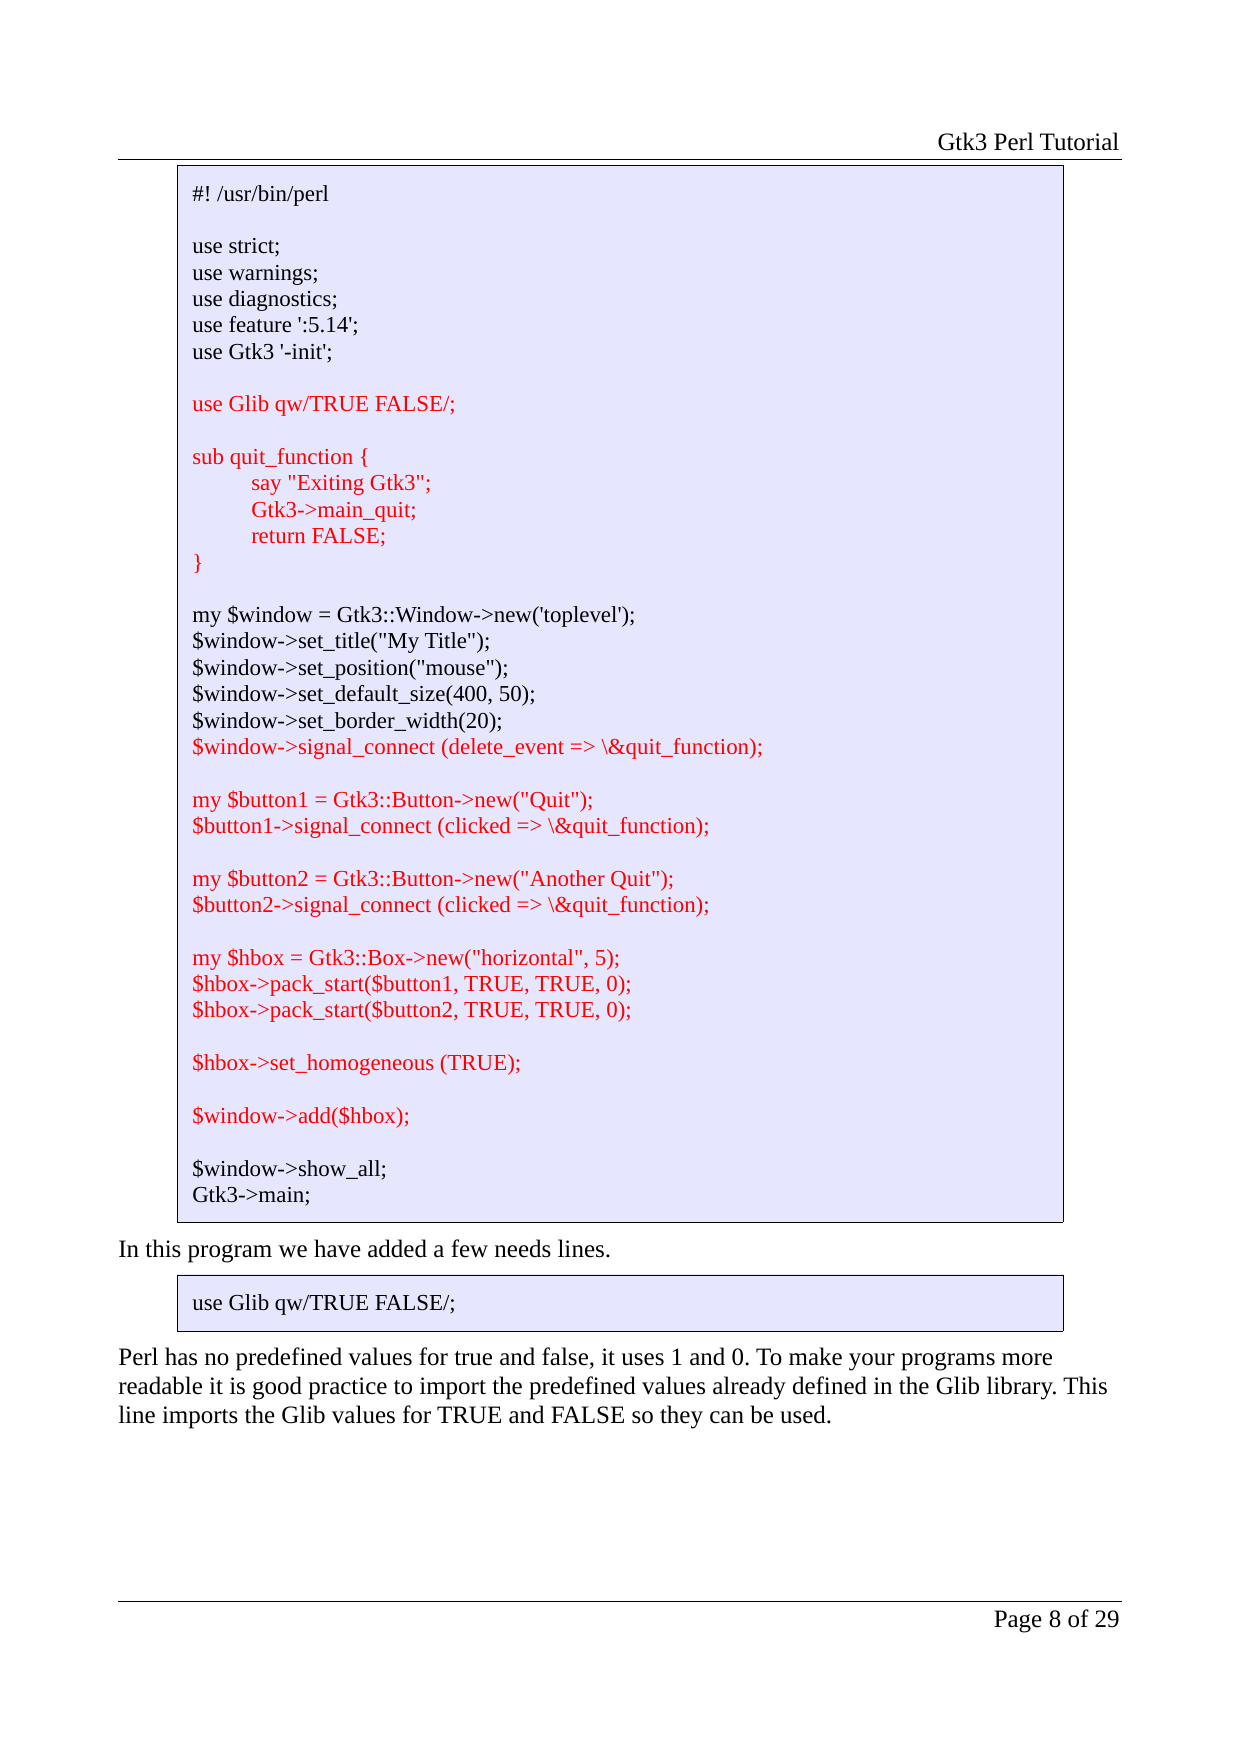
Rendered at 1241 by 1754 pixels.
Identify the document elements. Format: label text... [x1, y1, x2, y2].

text Gtk3->main; [178, 1166, 1063, 1222]
text my $window = Gtk3::Window->new('toplevel'); [178, 586, 1063, 613]
text $window->add($hbox); [178, 1087, 1063, 1113]
text $button2->signal_connect (clicked => \&quit_function); [178, 876, 1063, 903]
text $hbox->set_homogeneous (TRUE); [178, 1034, 1063, 1061]
text use Glib qw/TRUE FALSE/; [178, 1276, 1063, 1331]
text Gtk3->main_quit; [178, 481, 1063, 507]
text $window->set_position("mouse"); [178, 639, 1063, 665]
text use warnings; [178, 244, 1063, 270]
text say "Exiting Gtk3"; [178, 454, 1063, 481]
text use Gtk3 '-init'; [178, 323, 1063, 349]
text sub quit_function { [178, 428, 1063, 454]
text $hbox->pack_start($button2, TRUE, TRUE, 0); [178, 982, 1063, 1008]
text my $hbox = Gtk3::Box->new("horizontal", 5); [178, 929, 1063, 955]
text $hbox->pack_start($button1, TRUE, TRUE, 0); [178, 955, 1063, 982]
text my $button2 = Gtk3::Button->new("Another Quit"); [178, 850, 1063, 876]
text $window->set_border_width(20); [178, 692, 1063, 718]
text $window->signal_connect (delete_event => \&quit_function); [178, 718, 1063, 744]
text Perl has no predefined values for true and false, it uses 1 and 0. To make your programs more readable it is good practice to import the predefined values already defined in the Glib library. This line imports the Glib values for TRUE and FALSE so they can be used. [118, 1342, 1122, 1429]
text my $button1 = Gtk3::Button->new("Quit"); [178, 771, 1063, 797]
text #! /usr/bin/perl [178, 166, 1063, 191]
text use feature ':5.14'; [178, 296, 1063, 323]
text } [178, 534, 1063, 560]
text $window->show_all; [178, 1140, 1063, 1166]
text use diagnostics; [178, 270, 1063, 296]
text $window->set_default_size(400, 50); [178, 665, 1063, 692]
text $window->set_title("My Title"); [178, 613, 1063, 639]
text use strict; [178, 217, 1063, 244]
text use Glib qw/TRUE FALSE/; [178, 376, 1063, 402]
text In this program we have added a few needs lines. [118, 1234, 1122, 1263]
text return FALSE; [178, 507, 1063, 534]
text $button1->signal_connect (clicked => \&quit_function); [178, 797, 1063, 823]
